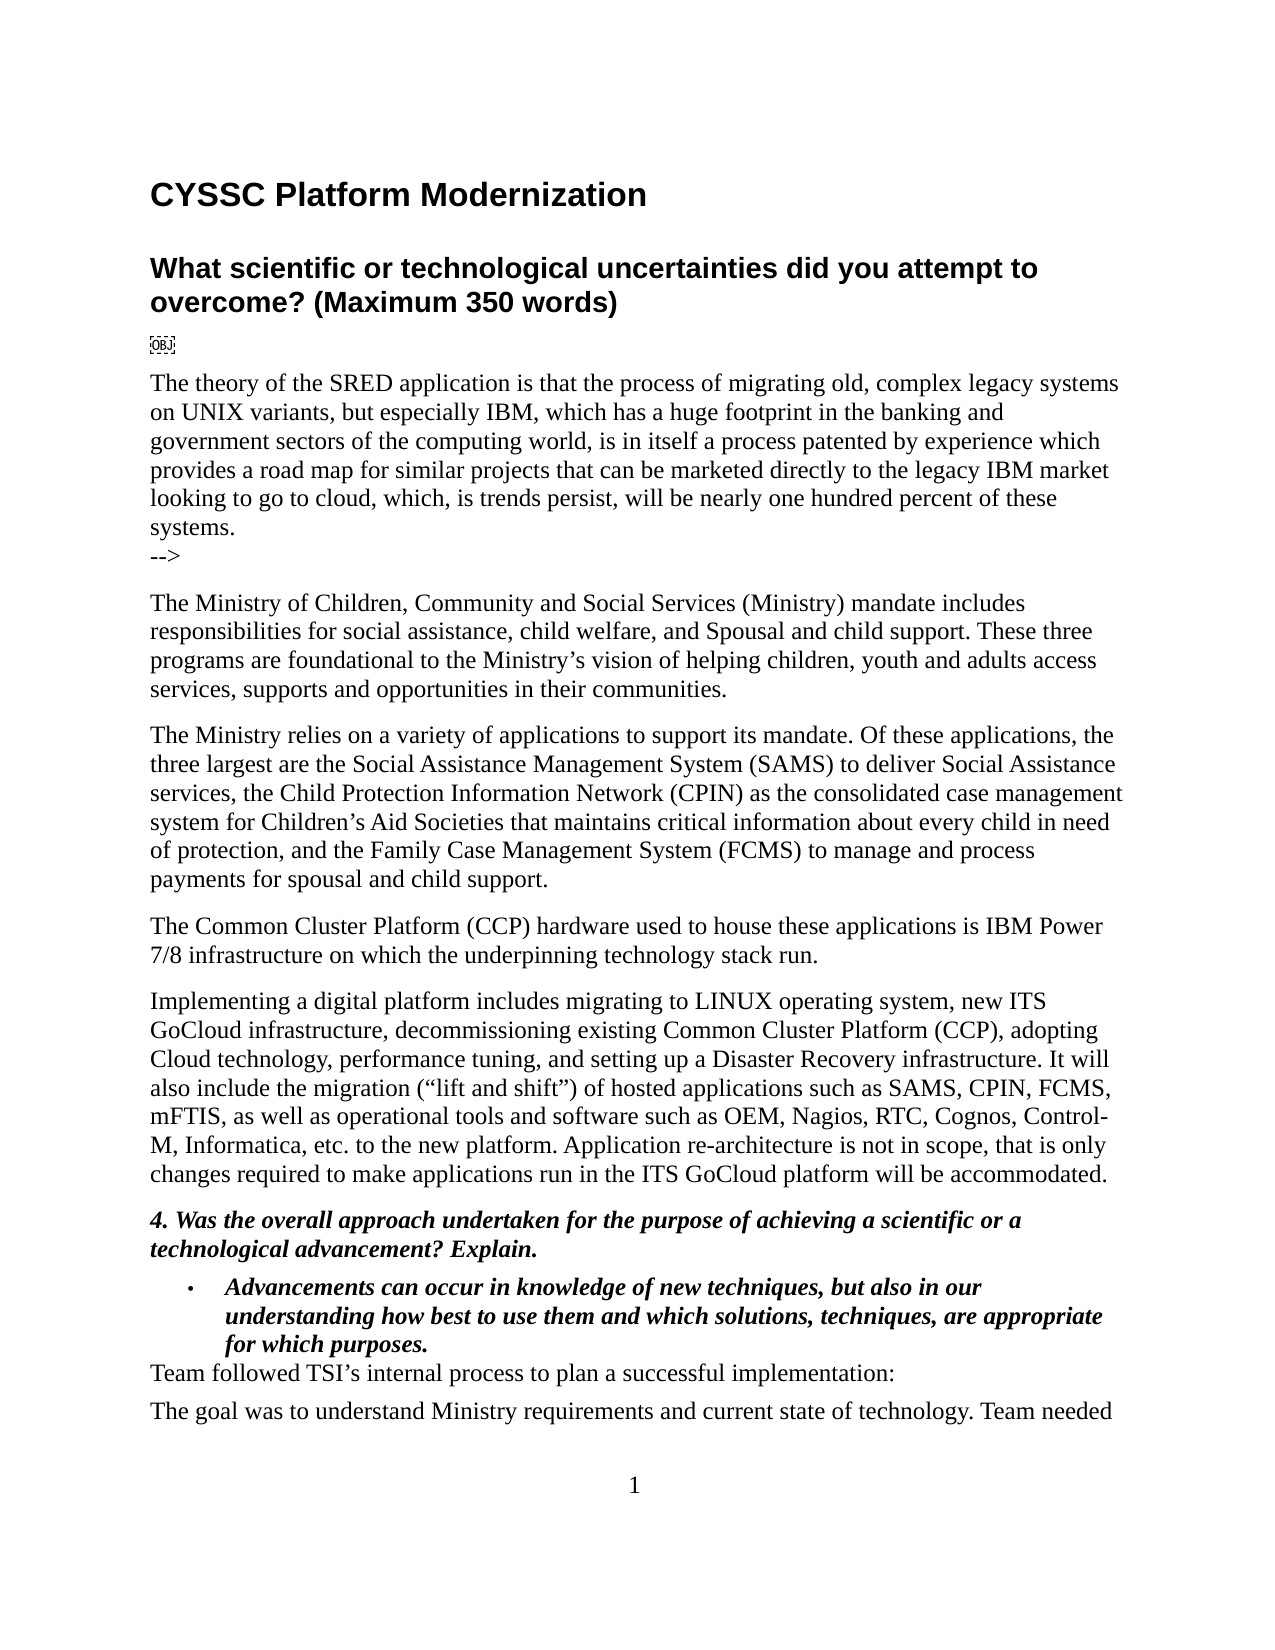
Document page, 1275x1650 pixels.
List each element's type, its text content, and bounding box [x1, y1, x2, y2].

text Implementing a digital platform includes migrating to LINUX operating system, new ITS GoCloud infrastructure, decommissioning existing Common Cluster Platform (CCP), adopting Cloud technology, performance tuning, and setting up a Disaster Recovery infrastructure. It will also include the migration (“lift and shift”) of hosted applications such as SAMS, CPIN, FCMS, mFTIS, as well as operational tools and software such as OEM, Nagios, RTC, Cognos, Control-M, Informatica, etc. to the new platform. Application re-architecture is not in scope, that is only changes required to make applications run in the ITS GoCloud platform will be accommodated. [150, 986, 1125, 1188]
text The Ministry of Children, Community and Social Services (Ministry) mandate includes responsibilities for social assistance, child welfare, and Spousal and child support. These three programs are foundational to the Ministry’s vision of helping children, youth and adults access services, supports and opportunities in their communities. [150, 588, 1125, 703]
text The theory of the SRED application is that the process of migrating old, complex legacy systems on UNIX variants, but especially IBM, which has a huge footprint in the banking and government sectors of the computing world, is in itself a process patented by experience which provides a road map for similar projects that can be marketed directly to the legacy IBM market looking to go to cloud, which, is trends persist, will be nearly one hundred percent of these systems. --> [150, 368, 1125, 570]
subtitle CYSSC Platform Modernization [150, 175, 1125, 214]
text 4. Was the overall approach undertaken for the purpose of achieving a scientific or a technological advancement? Explain. [150, 1206, 1125, 1263]
text The goal was to understand Ministry requirements and current state of technology. Team needed [150, 1396, 1125, 1425]
subtitle What scientific or technological uncertainties did you attempt to overcome? (Maximum 350 words) [150, 251, 1125, 318]
text The Common Cluster Platform (CCP) hardware used to house these applications is IBM Power 7/8 infrastructure on which the underpinning technology stack run. [150, 911, 1125, 968]
text The Ministry relies on a variety of applications to support its mandate. Of these applications, the three largest are the Social Assistance Management System (SAMS) to deliver Social Assistance services, the Child Protection Information Network (CPIN) as the consolidated case management system for Children’s Aid Societies that maintains critical information about every child in need of protection, and the Family Case Management System (FCMS) to manage and process payments for spousal and child support. [150, 721, 1125, 893]
list Advancements can occur in knowledge of new techniques, but also in our understanding how best to use them and which solutions, techniques, are appropriate for which purposes. [187, 1272, 1125, 1358]
text ￼ [150, 331, 1125, 359]
text Team followed TSI’s internal process to plan a successful implementation: [150, 1358, 1125, 1387]
